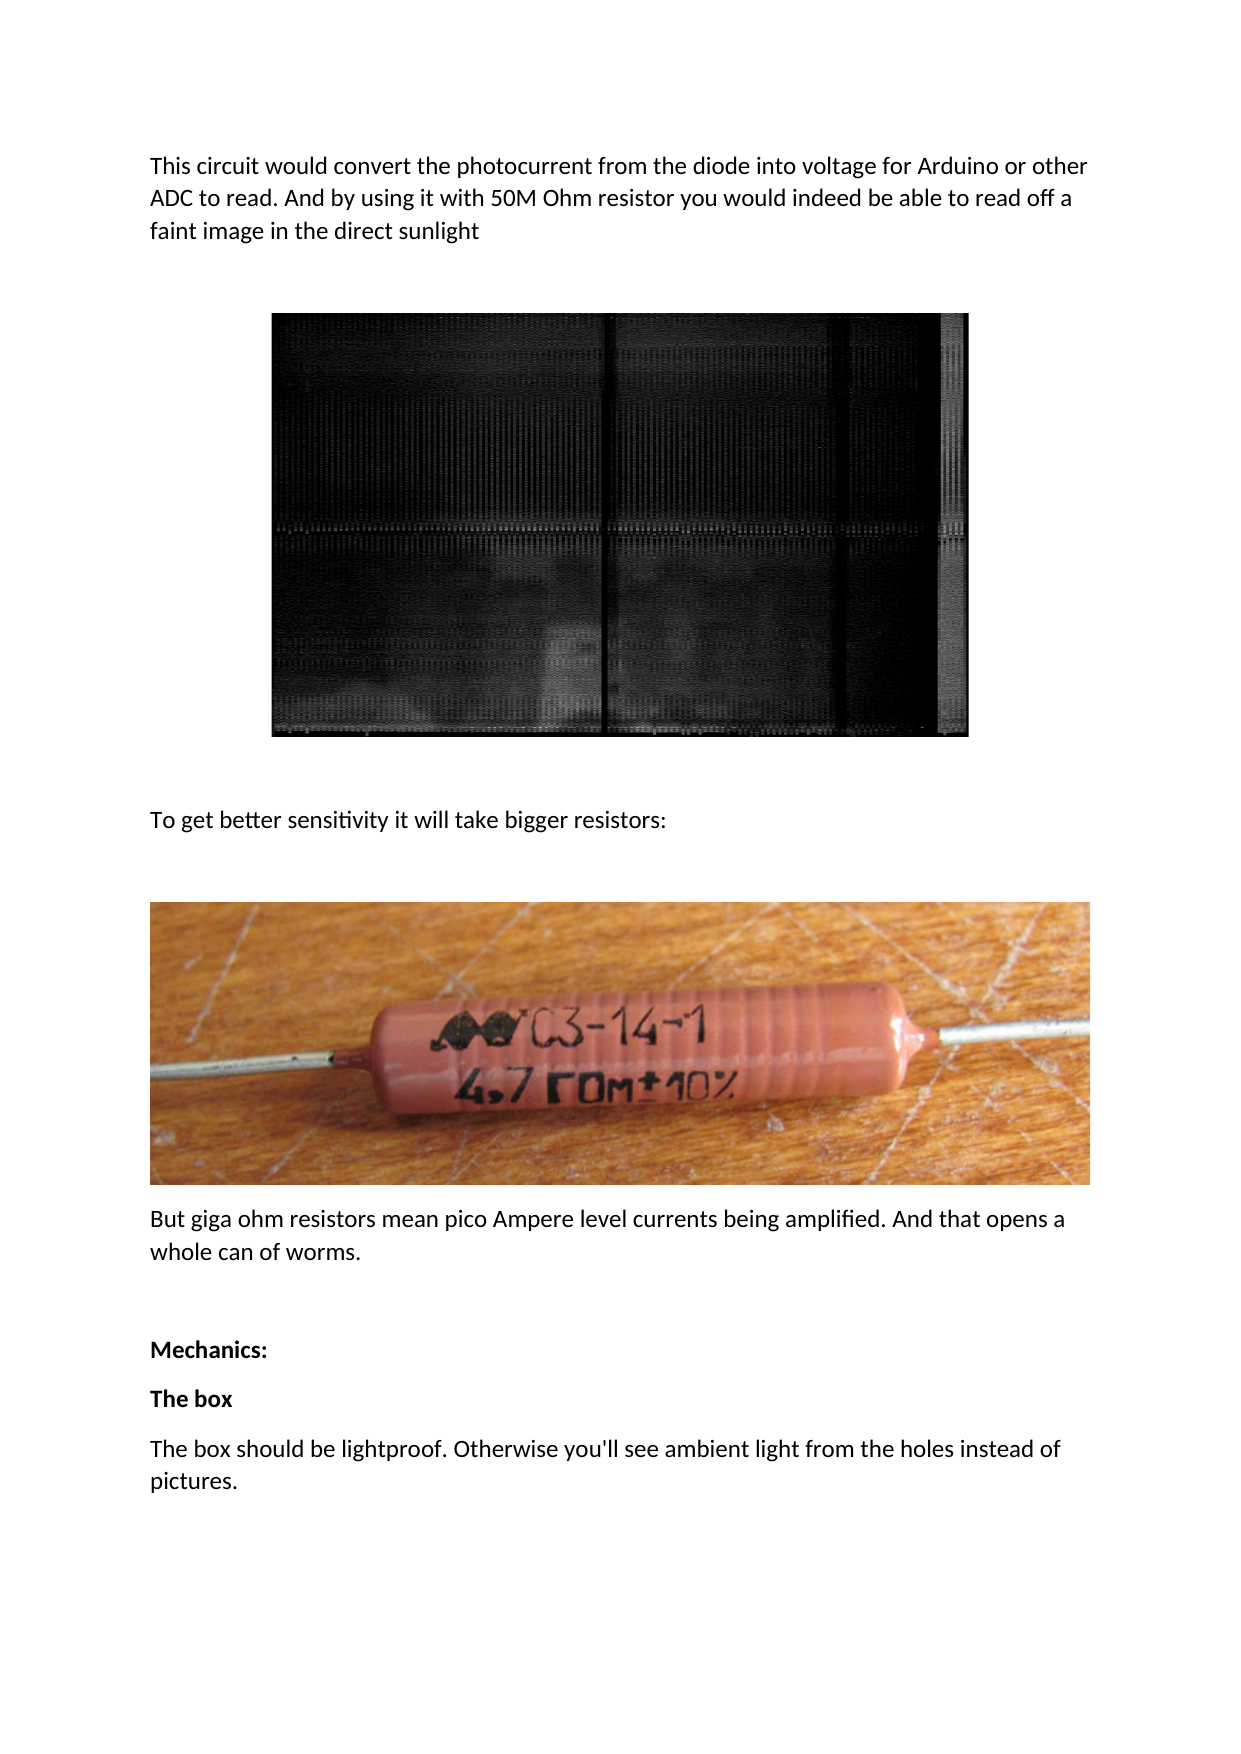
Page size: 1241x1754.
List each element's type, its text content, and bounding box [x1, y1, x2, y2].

text Mechanics: [150, 1334, 1090, 1365]
text To get better sensitivity it will take bigger resistors: [150, 804, 1090, 834]
text The box [150, 1384, 1090, 1414]
text The box should be lightproof. Otherwise you'll see ambient light from the holes instead of pictures. [150, 1433, 1090, 1496]
text But giga ohm resistors mean pico Ampere level currents being amplified. And that opens a whole can of worms. [150, 1203, 1090, 1266]
text This circuit would convert the photocurrent from the diode into voltage for Arduino or other ADC to read. And by using it with 50M Ohm resistor you would indeed be able to read off a faint image in the direct sunlight [150, 150, 1090, 246]
